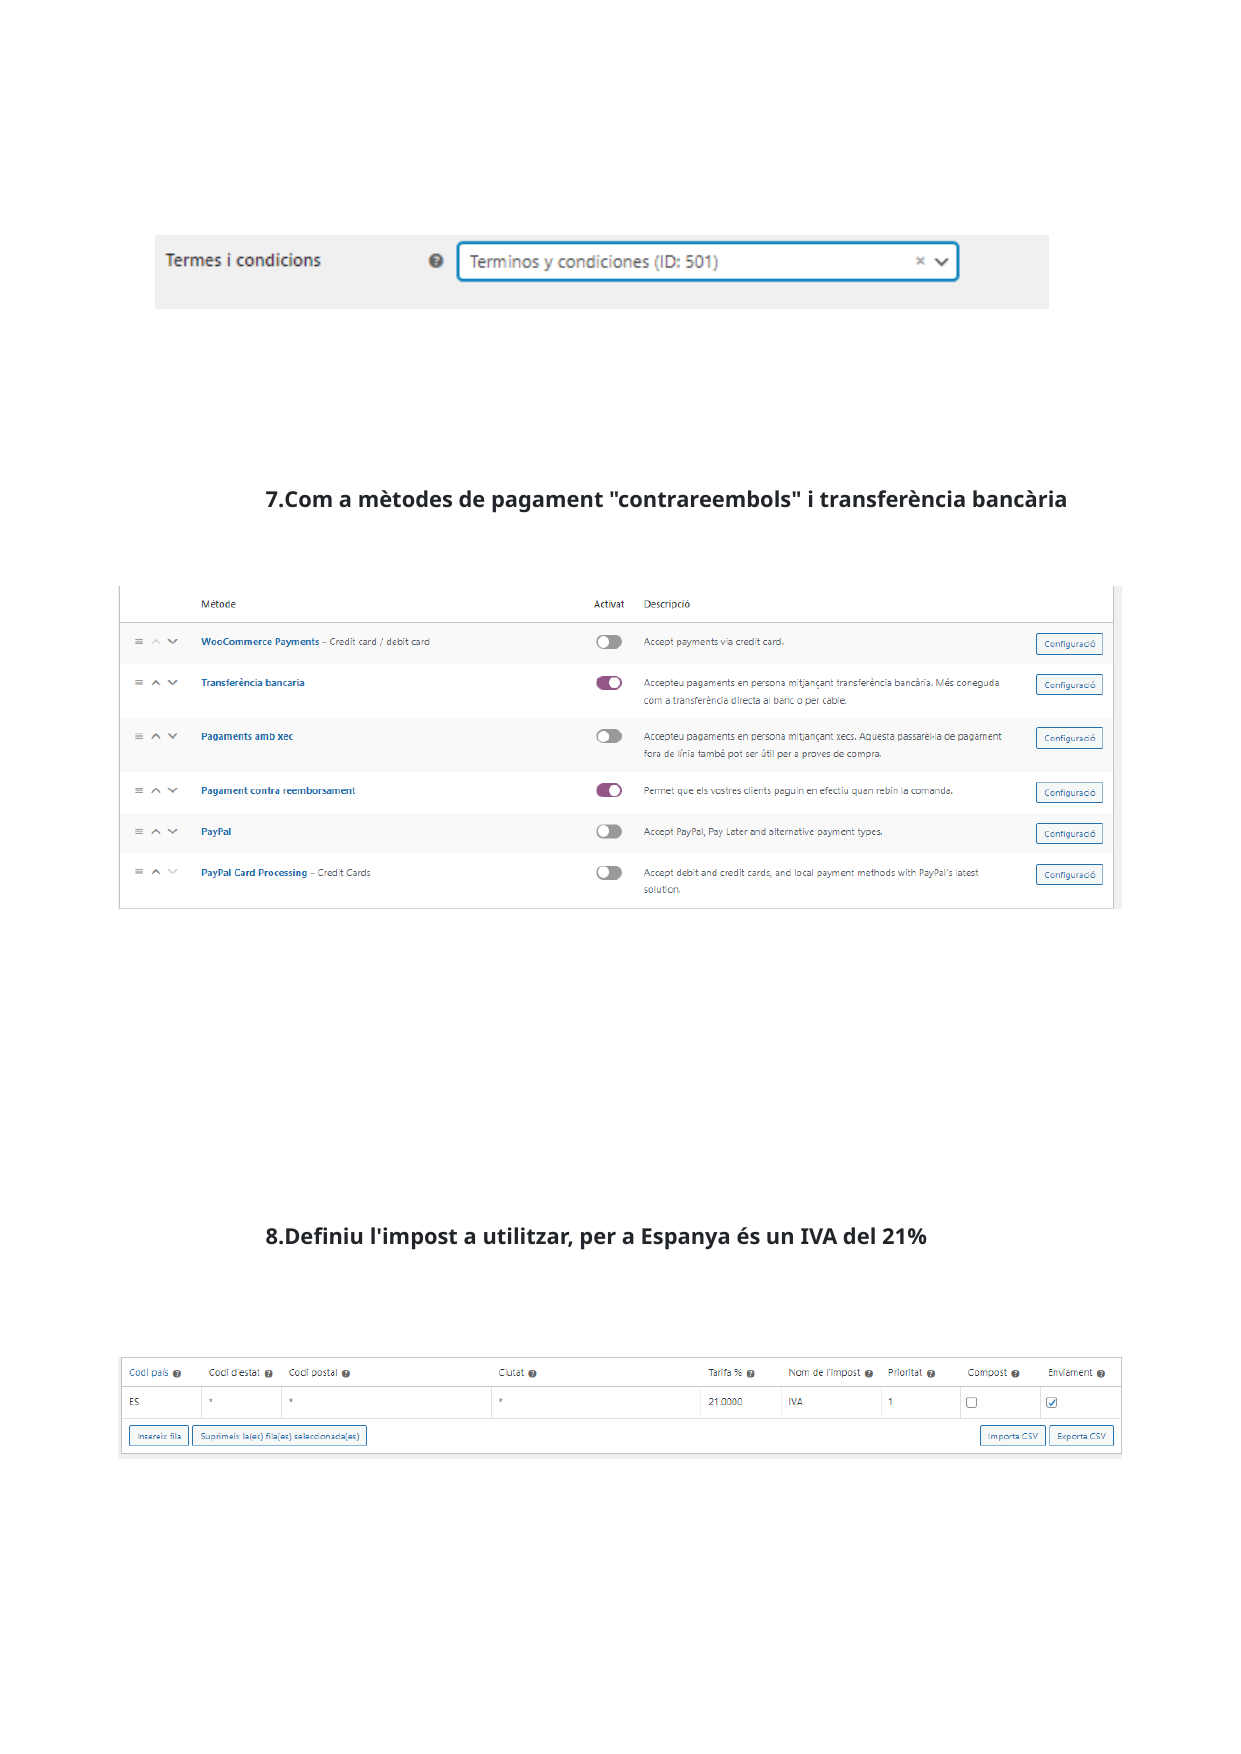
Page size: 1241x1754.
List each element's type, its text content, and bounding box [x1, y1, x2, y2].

list Definiu l'impost a utilitzar, per a Espanya és un IVA del 21% [118, 1221, 1122, 1251]
picture [118, 586, 1123, 909]
list Com a mètodes de pagament "contrareembols" i transferència bancària [118, 484, 1122, 514]
picture [118, 1357, 1123, 1459]
picture [155, 235, 1049, 309]
